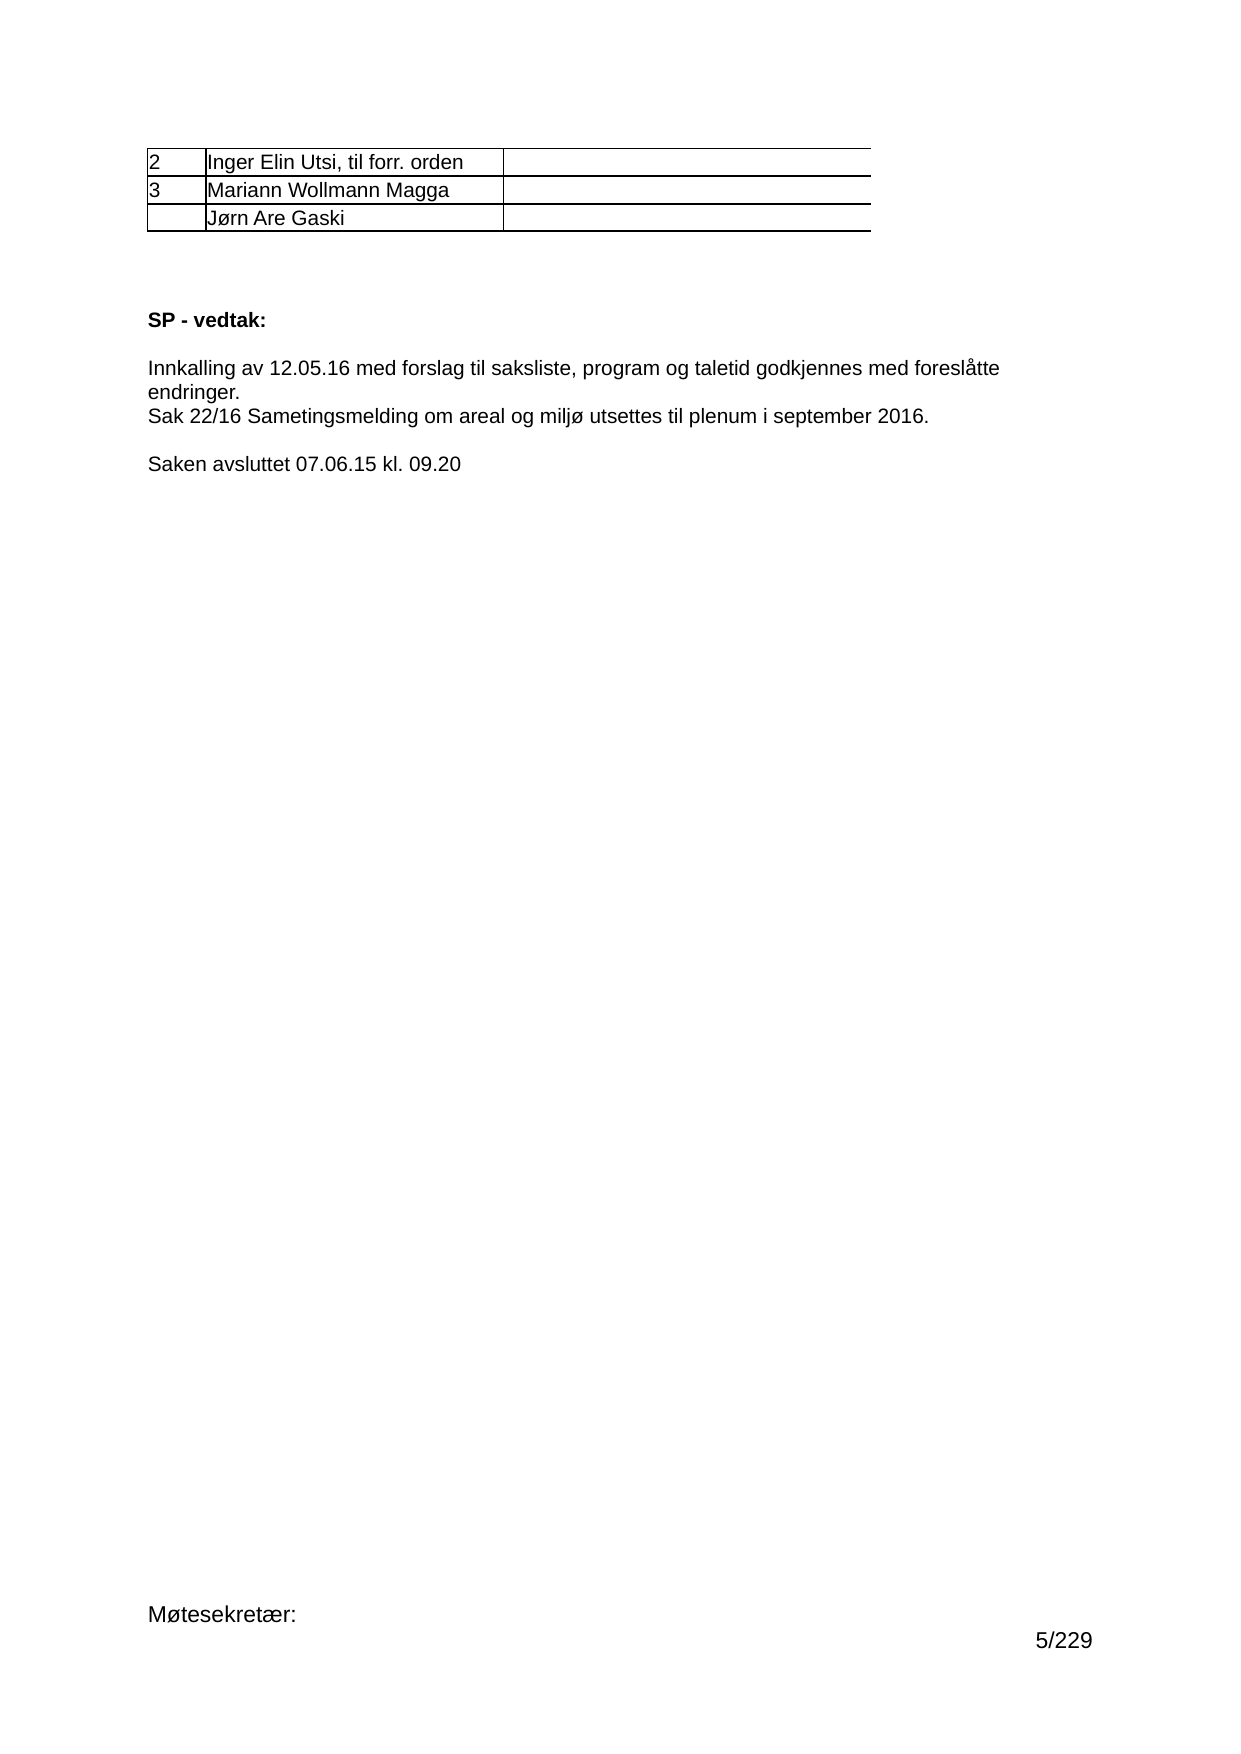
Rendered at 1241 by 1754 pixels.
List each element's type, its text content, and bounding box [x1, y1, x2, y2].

table_cell 3 [148, 177, 205, 203]
table_cell [504, 177, 871, 203]
table_cell Jørn Are Gaski [207, 205, 503, 230]
table_cell [504, 205, 871, 230]
table_header Innkalling av 12.05.16 med forslag til saksliste, program og taletid godkjennes med foreslåtte endringer. Sak 22/16 Sametingsmelding om areal og miljø utsettes til plenum i september 2016. Saken avsluttet 07.06.15 kl. 09.20 [136, 356, 1104, 476]
text SP - vedtak: [148, 308, 1093, 332]
table_cell [148, 205, 205, 230]
table_cell [504, 149, 871, 175]
table_cell Inger Elin Utsi, til forr. orden [207, 149, 503, 175]
table_cell 2 [148, 149, 205, 175]
table_cell Mariann Wollmann Magga [207, 177, 503, 203]
